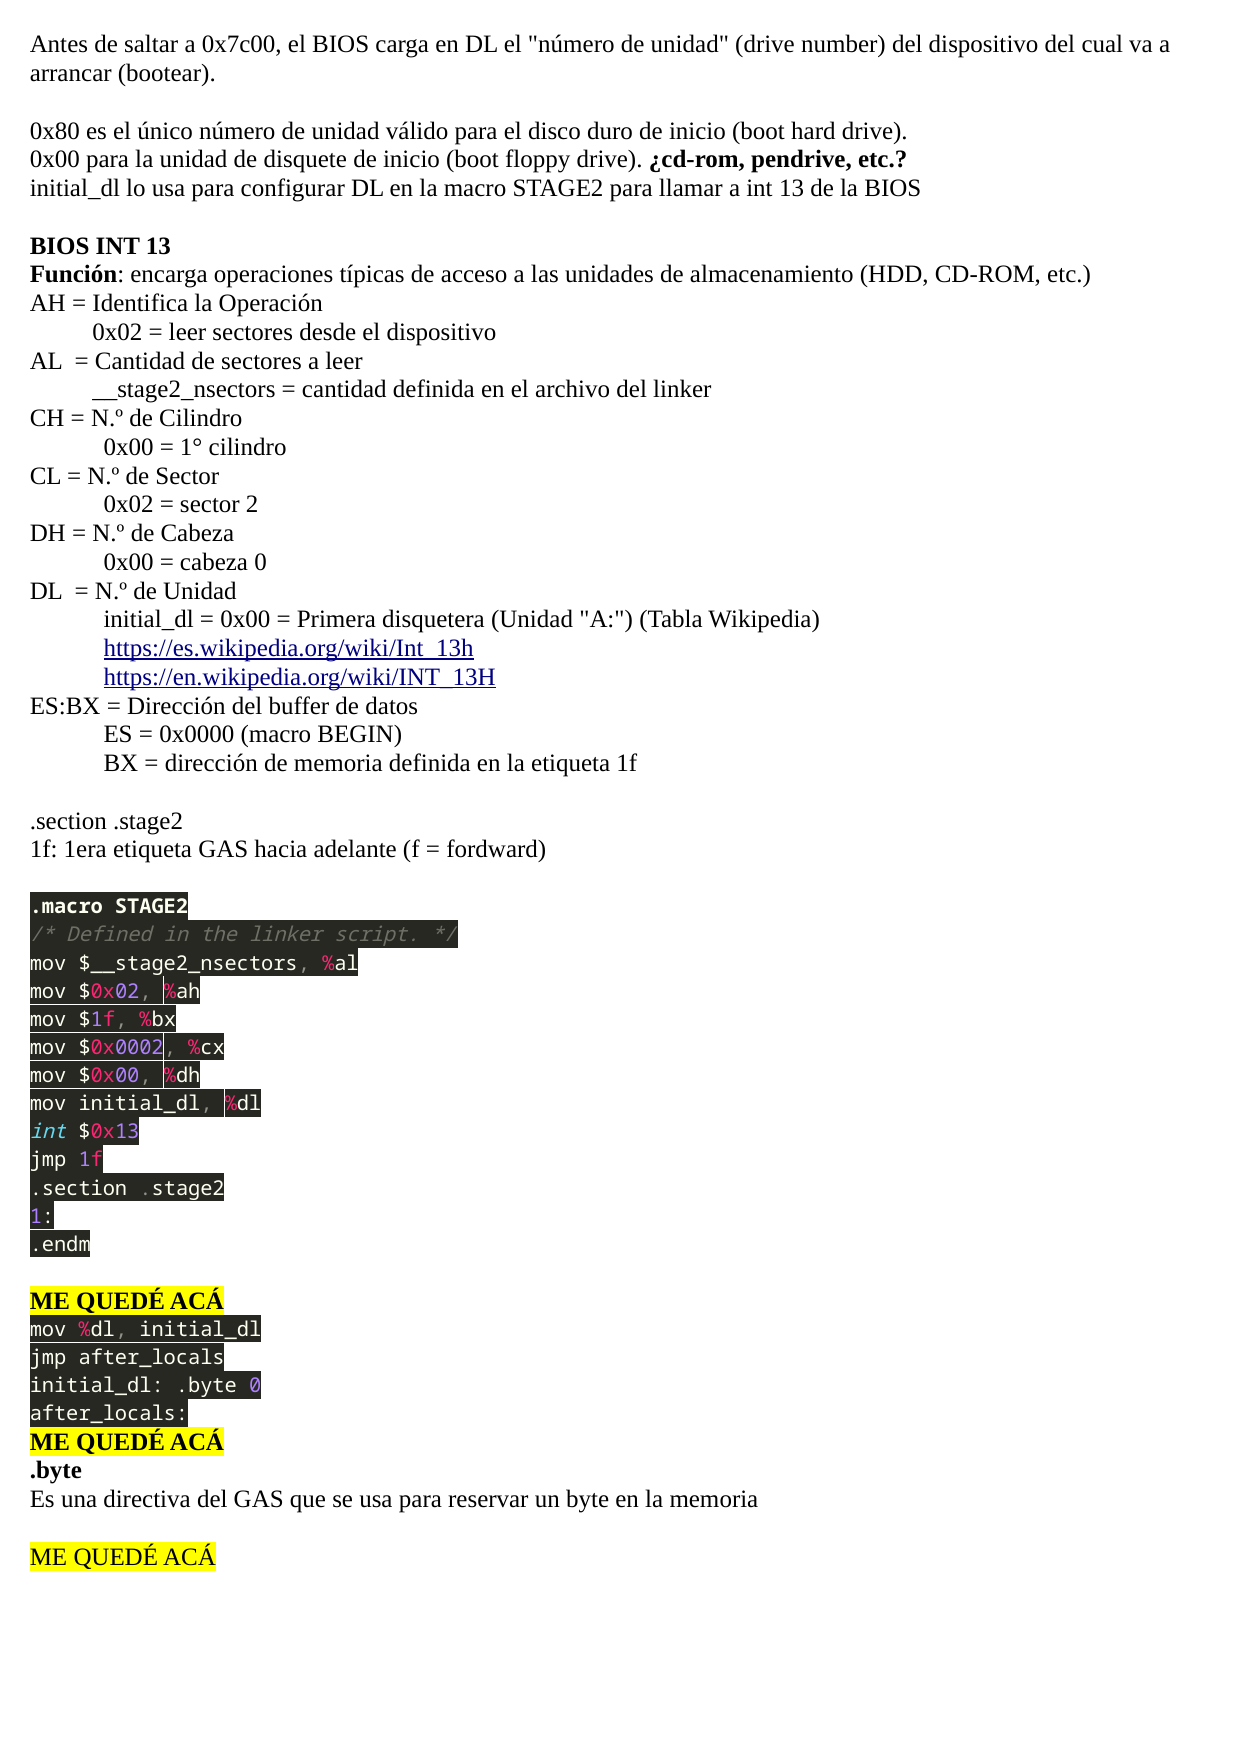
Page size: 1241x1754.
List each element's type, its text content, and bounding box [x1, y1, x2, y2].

text initial_dl = 0x00 = Primera disquetera (Unidad "A:") (Tabla Wikipedia) [29, 604, 1211, 633]
text 1f: 1era etiqueta GAS hacia adelante (f = fordward) [29, 834, 1211, 863]
text 1: [29, 1201, 1211, 1229]
text /* Defined in the linker script. */ [29, 920, 1211, 948]
text 0x80 es el único número de unidad válido para el disco duro de inicio (boot hard drive). [29, 116, 1211, 144]
text ME QUEDÉ ACÁ [29, 1542, 1211, 1571]
text Es una directiva del GAS que se usa para reservar un byte en la memoria [29, 1484, 1211, 1513]
text 0x00 = 1° cilindro [29, 432, 1211, 461]
text 0x02 = leer sectores desde el dispositivo [29, 317, 1211, 346]
text int $0x13 [29, 1117, 1211, 1145]
text .section .stage2 [29, 1173, 1211, 1201]
text 0x00 para la unidad de disquete de inicio (boot floppy drive). ¿cd-rom, pendrive, etc.? [29, 144, 1211, 173]
text DH = N.º de Cabeza [29, 518, 1211, 547]
text BX = dirección de memoria definida en la etiqueta 1f [29, 748, 1211, 777]
text .macro STAGE2 [29, 892, 1211, 920]
text AL = Cantidad de sectores a leer [29, 346, 1211, 374]
text ME QUEDÉ ACÁ [29, 1286, 1211, 1315]
text .section .stage2 [29, 806, 1211, 834]
text https://en.wikipedia.org/wiki/INT_13H [29, 662, 1211, 691]
text .byte [29, 1456, 1211, 1484]
text ME QUEDÉ ACÁ [29, 1427, 1211, 1456]
text mov $0x0002, %cx [29, 1032, 1211, 1060]
text BIOS INT 13 [29, 231, 1211, 259]
text mov %dl, initial_dl [29, 1315, 1211, 1342]
text jmp after_locals [29, 1342, 1211, 1371]
text initial_dl lo usa para configurar DL en la macro STAGE2 para llamar a int 13 de la BIOS [29, 173, 1211, 202]
text after_locals: [29, 1399, 1211, 1427]
text 0x02 = sector 2 [29, 489, 1211, 518]
text initial_dl: .byte 0 [29, 1371, 1211, 1399]
text mov $1f, %bx [29, 1004, 1211, 1032]
text Función: encarga operaciones típicas de acceso a las unidades de almacenamiento (HDD, CD-ROM, etc.) [29, 259, 1211, 288]
text mov $0x00, %dh [29, 1060, 1211, 1088]
text mov initial_dl, %dl [29, 1088, 1211, 1117]
text mov $0x02, %ah [29, 976, 1211, 1004]
text jmp 1f [29, 1145, 1211, 1173]
text AH = Identifica la Operación [29, 288, 1211, 317]
text https://es.wikipedia.org/wiki/Int_13h [29, 633, 1211, 662]
text CL = N.º de Sector [29, 461, 1211, 489]
text ES:BX = Dirección del buffer de datos [29, 691, 1211, 719]
text mov $__stage2_nsectors, %al [29, 948, 1211, 976]
text Antes de saltar a 0x7c00, el BIOS carga en DL el "número de unidad" (drive number) del dispositivo del cual va a arrancar (bootear). [29, 29, 1211, 87]
text CH = N.º de Cilindro [29, 403, 1211, 432]
text .endm [29, 1229, 1211, 1257]
text DL = N.º de Unidad [29, 576, 1211, 604]
text __stage2_nsectors = cantidad definida en el archivo del linker [29, 374, 1211, 403]
text ES = 0x0000 (macro BEGIN) [29, 719, 1211, 748]
text 0x00 = cabeza 0 [29, 547, 1211, 576]
